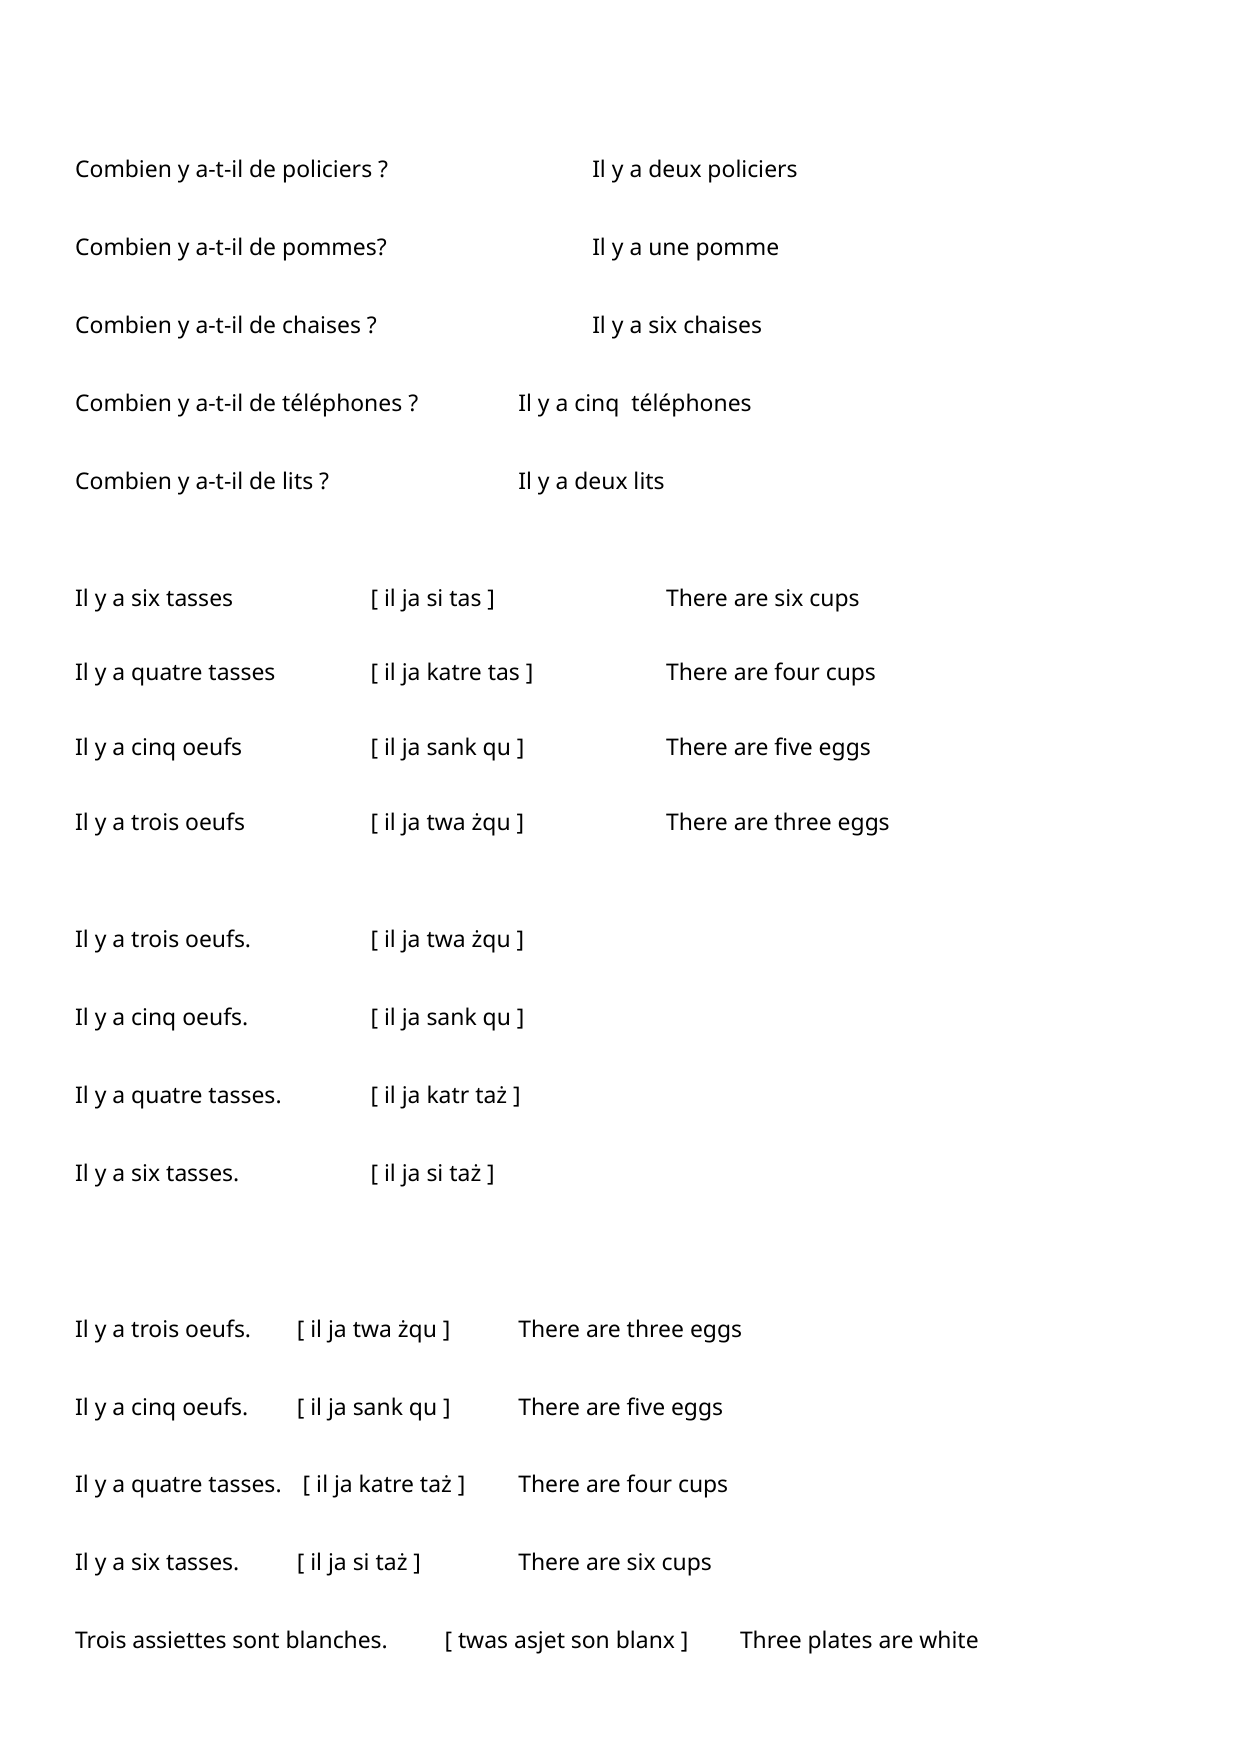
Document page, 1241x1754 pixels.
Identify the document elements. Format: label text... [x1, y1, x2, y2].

text Trois assiettes sont blanches. [ twas asjet son blanx ] Three plates are white [75, 1624, 1165, 1656]
text Combien y a-t-il de téléphones ? Il y a cinq téléphones [75, 387, 1165, 418]
text Il y a quatre tasses [ il ja katre tas ] There are four cups [75, 620, 1165, 688]
text Il y a trois oeufs. [ il ja twa żqu ] [75, 923, 1165, 954]
text Combien y a-t-il de pommes? Il y a une pomme [75, 231, 1165, 262]
text Il y a six tasses. [ il ja si taż ] There are six cups [75, 1546, 1165, 1578]
text Il y a trois oeufs. [ il ja twa żqu ] There are three eggs [75, 1313, 1165, 1344]
text Il y a six tasses [ il ja si tas ] There are six cups [75, 581, 1165, 613]
text Il y a trois oeufs [ il ja twa żqu ] There are three eggs [75, 770, 1165, 837]
text Il y a quatre tasses. [ il ja katre taż ] There are four cups [75, 1468, 1165, 1500]
text Combien y a-t-il de policiers ? Il y a deux policiers [75, 153, 1165, 184]
text Combien y a-t-il de chaises ? Il y a six chaises [75, 309, 1165, 340]
text Il y a quatre tasses. [ il ja katr taż ] [75, 1079, 1165, 1110]
text Il y a six tasses. [ il ja si taż ] [75, 1157, 1165, 1188]
text Il y a cinq oeufs. [ il ja sank qu ] [75, 1001, 1165, 1032]
text Il y a cinq oeufs [ il ja sank qu ] There are five eggs [75, 695, 1165, 762]
text Combien y a-t-il de lits ? Il y a deux lits [75, 464, 1165, 496]
text Il y a cinq oeufs. [ il ja sank qu ] There are five eggs [75, 1391, 1165, 1422]
